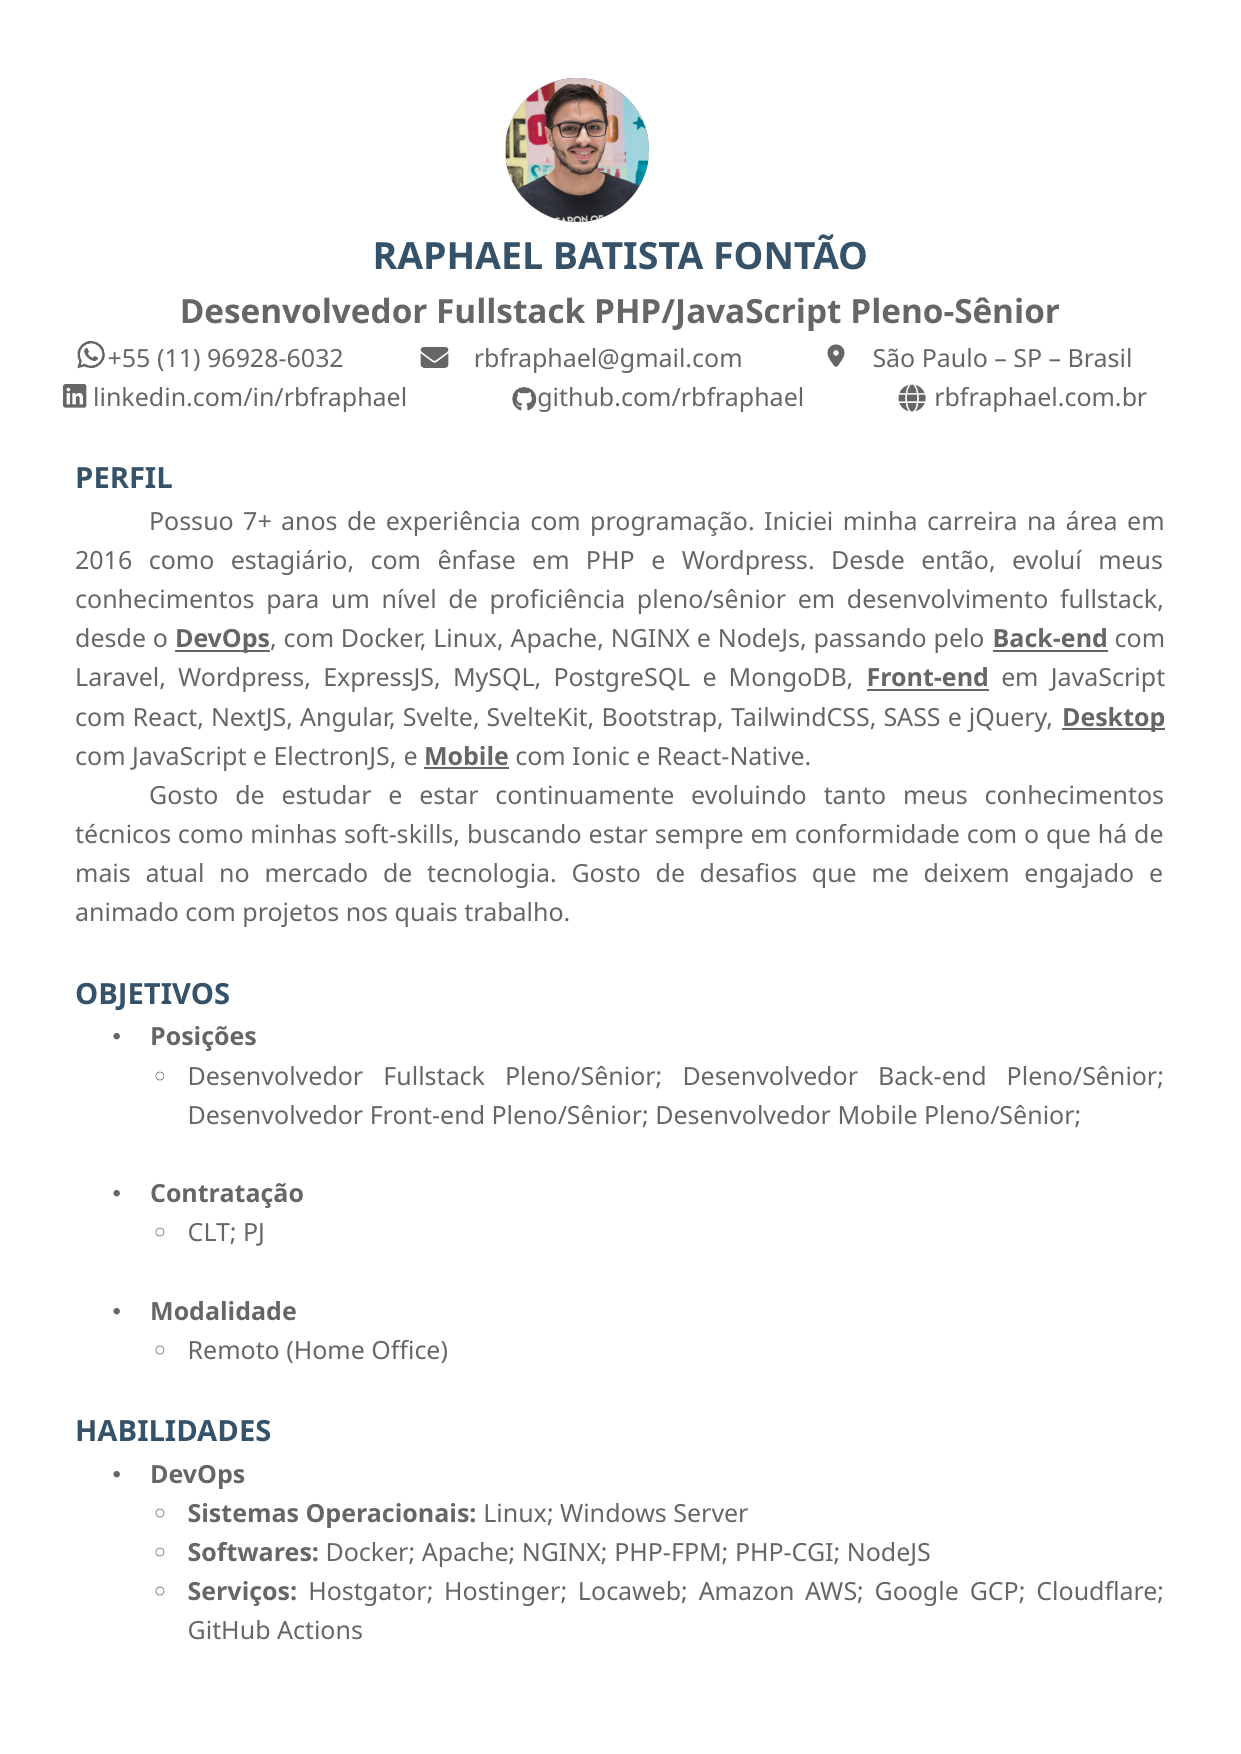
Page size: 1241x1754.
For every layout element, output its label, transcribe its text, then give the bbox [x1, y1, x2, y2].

text Possuo 7+ anos de experiência com programação. Iniciei minha carreira na área em 2016 como estagiário, com ênfase em PHP e Wordpress. Desde então, evoluí meus conhecimentos para um nível de proficiência pleno/sênior em desenvolvimento fullstack, desde o DevOps, com Docker, Linux, Apache, NGINX e NodeJs, passando pelo Back-end com Laravel, Wordpress, ExpressJS, MySQL, PostgreSQL e MongoDB, Front-end em JavaScript com React, NextJS, Angular, Svelte, SvelteKit, Bootstrap, TailwindCSS, SASS e jQuery, Desktop com JavaScript e ElectronJS, e Mobile com Ionic e React-Native. [75, 503, 1165, 772]
text PERFIL [75, 458, 1165, 497]
list DevOps [112, 1456, 1165, 1490]
list Sistemas Operacionais: Linux; Windows Server [150, 1495, 1165, 1529]
text OBJETIVOS [75, 973, 1165, 1013]
text Desenvolvedor Fullstack PHP/JavaScript Pleno-Sênior [75, 288, 1165, 333]
text +55 (11) 96928-6032 rbfraphael@gmail.com São Paulo – SP – Brasil [75, 340, 1165, 374]
list Remoto (Home Office) [150, 1332, 1165, 1366]
picture [505, 78, 649, 222]
list Contratação [112, 1176, 1165, 1210]
list Softwares: Docker; Apache; NGINX; PHP-FPM; PHP-CGI; NodeJS [150, 1534, 1165, 1569]
list CLT; PJ [150, 1215, 1165, 1249]
list Serviços: Hostgator; Hostinger; Locaweb; Amazon AWS; Google GCP; Cloudflare; GitHub Actions [150, 1574, 1165, 1647]
text Gosto de estudar e estar continuamente evoluindo tanto meus conhecimentos técnicos como minhas soft-skills, buscando estar sempre em conformidade com o que há de mais atual no mercado de tecnologia. Gosto de desafios que me deixem engajado e animado com projetos nos quais trabalho. [75, 777, 1165, 929]
text linkedin.com/in/rbfraphael github.com/rbfraphael rbfraphael.com.br [75, 379, 1165, 413]
list Desenvolvedor Fullstack Pleno/Sênior; Desenvolvedor Back-end Pleno/Sênior; Desenvolvedor Front-end Pleno/Sênior; Desenvolvedor Mobile Pleno/Sênior; [150, 1058, 1165, 1131]
list Posições [112, 1019, 1165, 1053]
text HABILIDADES [75, 1411, 1165, 1450]
text RAPHAEL BATISTA FONTÃO [75, 75, 1165, 280]
list Modalidade [112, 1293, 1165, 1327]
